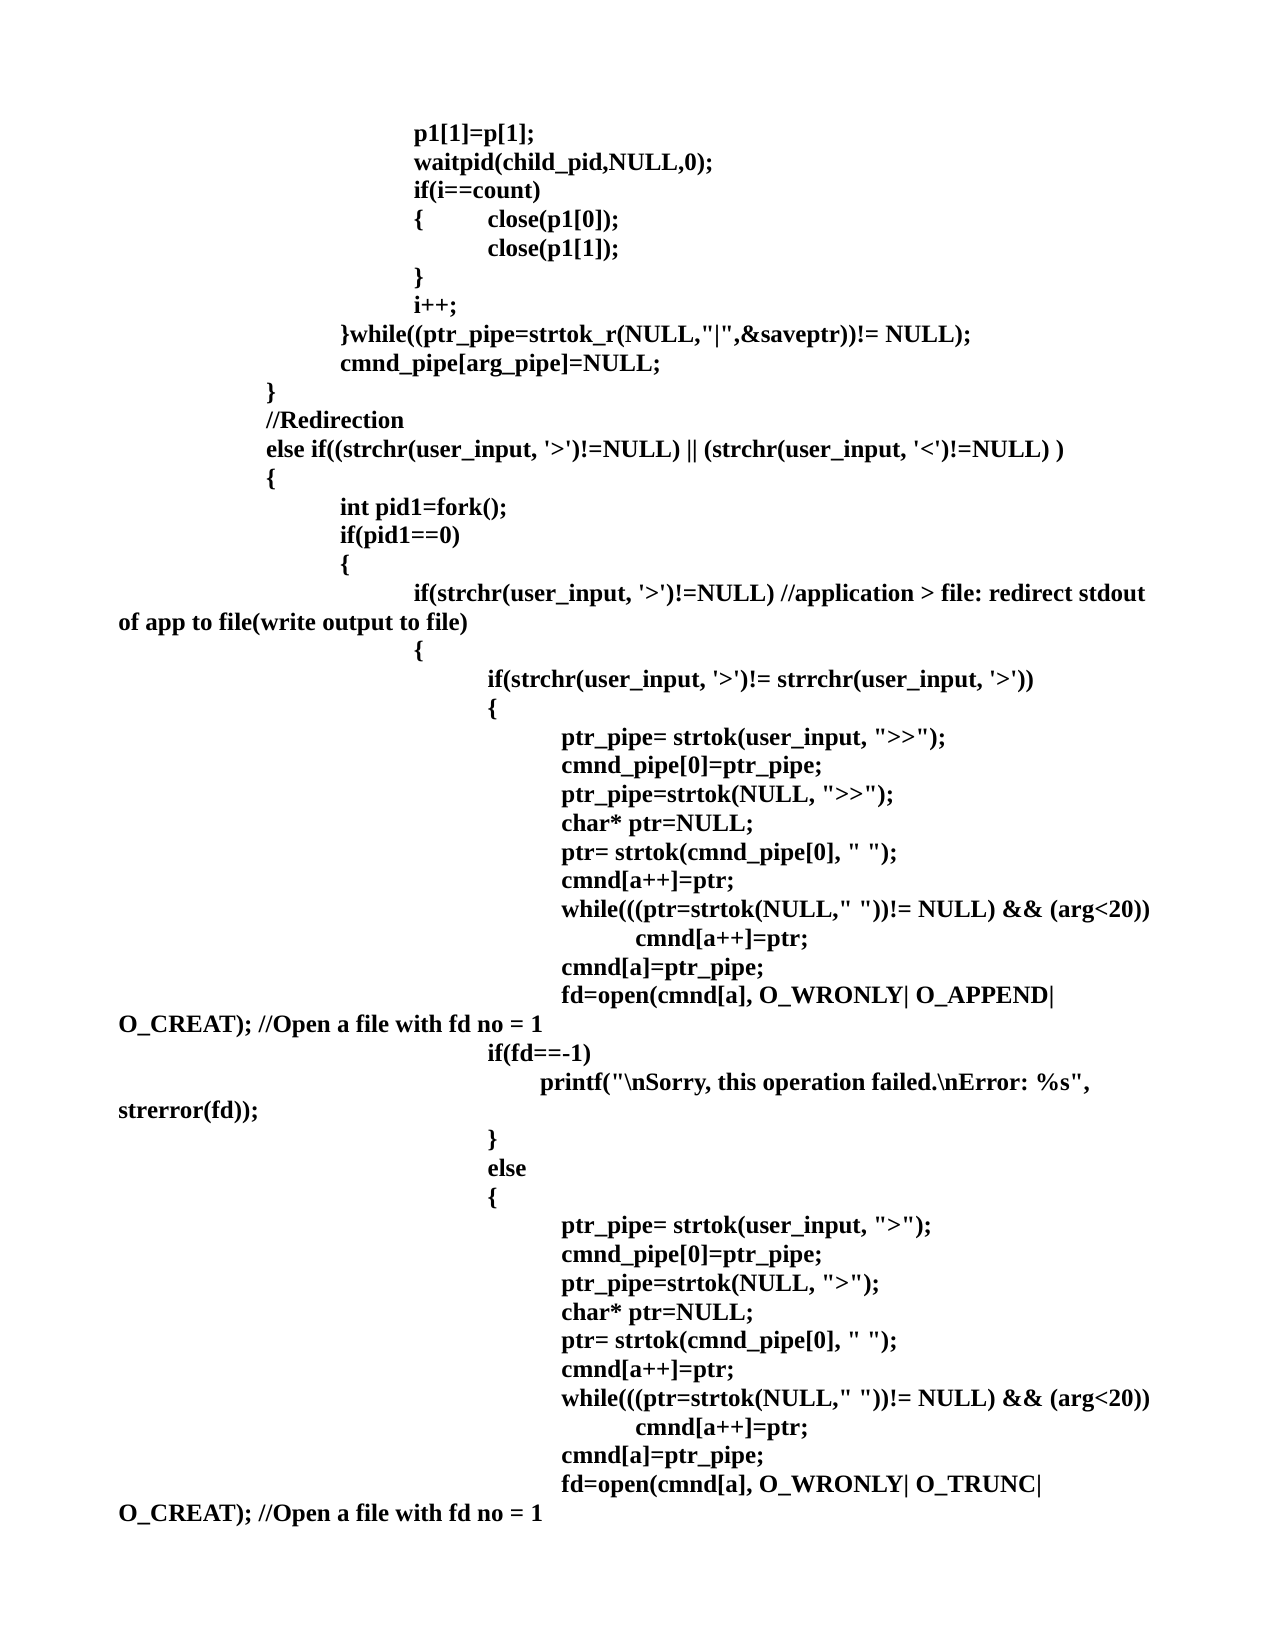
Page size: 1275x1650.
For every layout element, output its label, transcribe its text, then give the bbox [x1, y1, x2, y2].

text cmnd[a++]=ptr; [118, 923, 1157, 952]
text close(p1[1]); [118, 233, 1157, 262]
text ptr_pipe=strtok(NULL, ">"); [118, 1268, 1157, 1297]
text while(((ptr=strtok(NULL," "))!= NULL) && (arg<20)) [118, 894, 1157, 923]
text cmnd[a]=ptr_pipe; [118, 1441, 1157, 1469]
text i++; [118, 291, 1157, 319]
text cmnd[a++]=ptr; [118, 866, 1157, 894]
text fd=open(cmnd[a], O_WRONLY| O_APPEND|O_CREAT); //Open a file with fd no = 1 [118, 981, 1157, 1038]
text char* ptr=NULL; [118, 1297, 1157, 1326]
text ptr= strtok(cmnd_pipe[0], " "); [118, 837, 1157, 866]
text { [118, 549, 1157, 578]
text cmnd[a++]=ptr; [118, 1354, 1157, 1383]
text } [118, 377, 1157, 406]
text if(fd==-1) [118, 1038, 1157, 1067]
text fd=open(cmnd[a], O_WRONLY| O_TRUNC|O_CREAT); //Open a file with fd no = 1 [118, 1469, 1157, 1527]
text ptr_pipe= strtok(user_input, ">>"); [118, 722, 1157, 751]
text { close(p1[0]); [118, 204, 1157, 233]
text { [118, 636, 1157, 664]
text ptr= strtok(cmnd_pipe[0], " "); [118, 1326, 1157, 1354]
text else if((strchr(user_input, '>')!=NULL) || (strchr(user_input, '<')!=NULL) ) [118, 434, 1157, 463]
text if(pid1==0) [118, 521, 1157, 549]
text int pid1=fork(); [118, 492, 1157, 521]
text cmnd_pipe[0]=ptr_pipe; [118, 751, 1157, 779]
text p1[1]=p[1]; [118, 118, 1157, 147]
text { [118, 463, 1157, 492]
text ptr_pipe=strtok(NULL, ">>"); [118, 779, 1157, 808]
text }while((ptr_pipe=strtok_r(NULL,"|",&saveptr))!= NULL); [118, 319, 1157, 348]
text printf("\nSorry, this operation failed.\nError: %s", strerror(fd)); [118, 1067, 1157, 1124]
text waitpid(child_pid,NULL,0); [118, 147, 1157, 176]
text //Redirection [118, 406, 1157, 434]
text cmnd_pipe[0]=ptr_pipe; [118, 1239, 1157, 1268]
text } [118, 262, 1157, 291]
text char* ptr=NULL; [118, 808, 1157, 837]
text while(((ptr=strtok(NULL," "))!= NULL) && (arg<20)) [118, 1383, 1157, 1412]
text } [118, 1124, 1157, 1153]
text cmnd[a]=ptr_pipe; [118, 952, 1157, 981]
text { [118, 693, 1157, 722]
text ptr_pipe= strtok(user_input, ">"); [118, 1211, 1157, 1239]
text if(strchr(user_input, '>')!=NULL) //application > file: redirect stdout of app to file(write output to file) [118, 578, 1157, 636]
text if(strchr(user_input, '>')!= strrchr(user_input, '>')) [118, 664, 1157, 693]
text cmnd[a++]=ptr; [118, 1412, 1157, 1441]
text cmnd_pipe[arg_pipe]=NULL; [118, 348, 1157, 377]
text else [118, 1153, 1157, 1182]
text if(i==count) [118, 176, 1157, 204]
text { [118, 1182, 1157, 1211]
